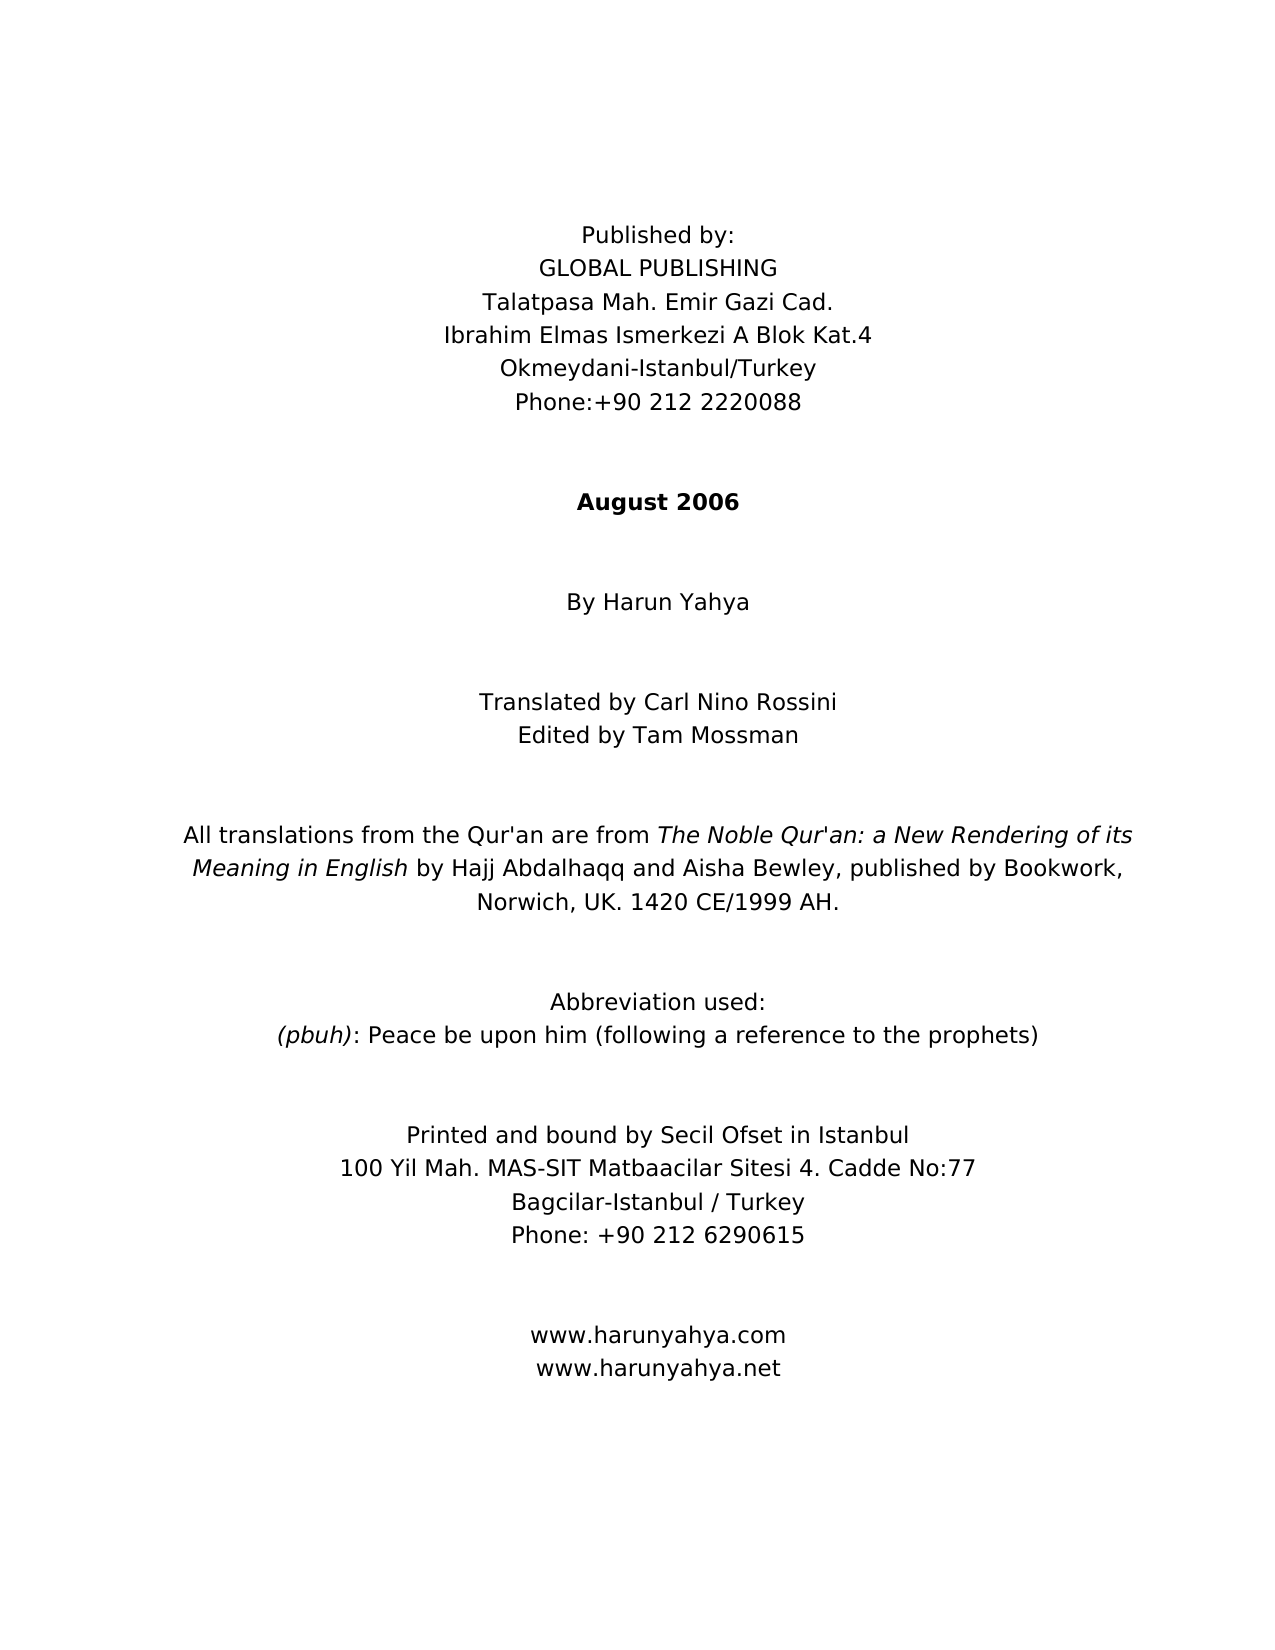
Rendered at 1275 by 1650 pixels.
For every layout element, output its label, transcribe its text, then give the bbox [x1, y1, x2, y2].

text August 2006 [112, 483, 1145, 517]
text Abbreviation used: [112, 983, 1145, 1017]
text (pbuh): Peace be upon him (following a reference to the prophets) [112, 1017, 1145, 1050]
text Bagcilar-Istanbul / Turkey [112, 1183, 1145, 1217]
text Translated by Carl Nino Rossini [112, 683, 1145, 717]
text www.harunyahya.net [112, 1350, 1145, 1383]
text Printed and bound by Secil Ofset in Istanbul [112, 1117, 1145, 1150]
text Phone: +90 212 6290615 [112, 1217, 1145, 1250]
text Phone:+90 212 2220088 [112, 383, 1145, 417]
text Published by: [112, 217, 1145, 250]
text Ibrahim Elmas Ismerkezi A Blok Kat.4 [112, 317, 1145, 350]
text Talatpasa Mah. Emir Gazi Cad. [112, 283, 1145, 317]
text 100 Yil Mah. MAS-SIT Matbaacilar Sitesi 4. Cadde No:77 [112, 1150, 1145, 1183]
text Edited by Tam Mossman [112, 717, 1145, 750]
text All translations from the Qur'an are from The Noble Qur'an: a New Rendering of its Meaning in English by Hajj Abdalhaqq and Aisha Bewley, published by Bookwork, Norwich, UK. 1420 CE/1999 AH. [172, 817, 1145, 917]
text www.harunyahya.com [112, 1317, 1145, 1350]
text Okmeydani-Istanbul/Turkey [112, 350, 1145, 383]
text By Harun Yahya [112, 583, 1145, 617]
text GLOBAL PUBLISHING [112, 250, 1145, 283]
